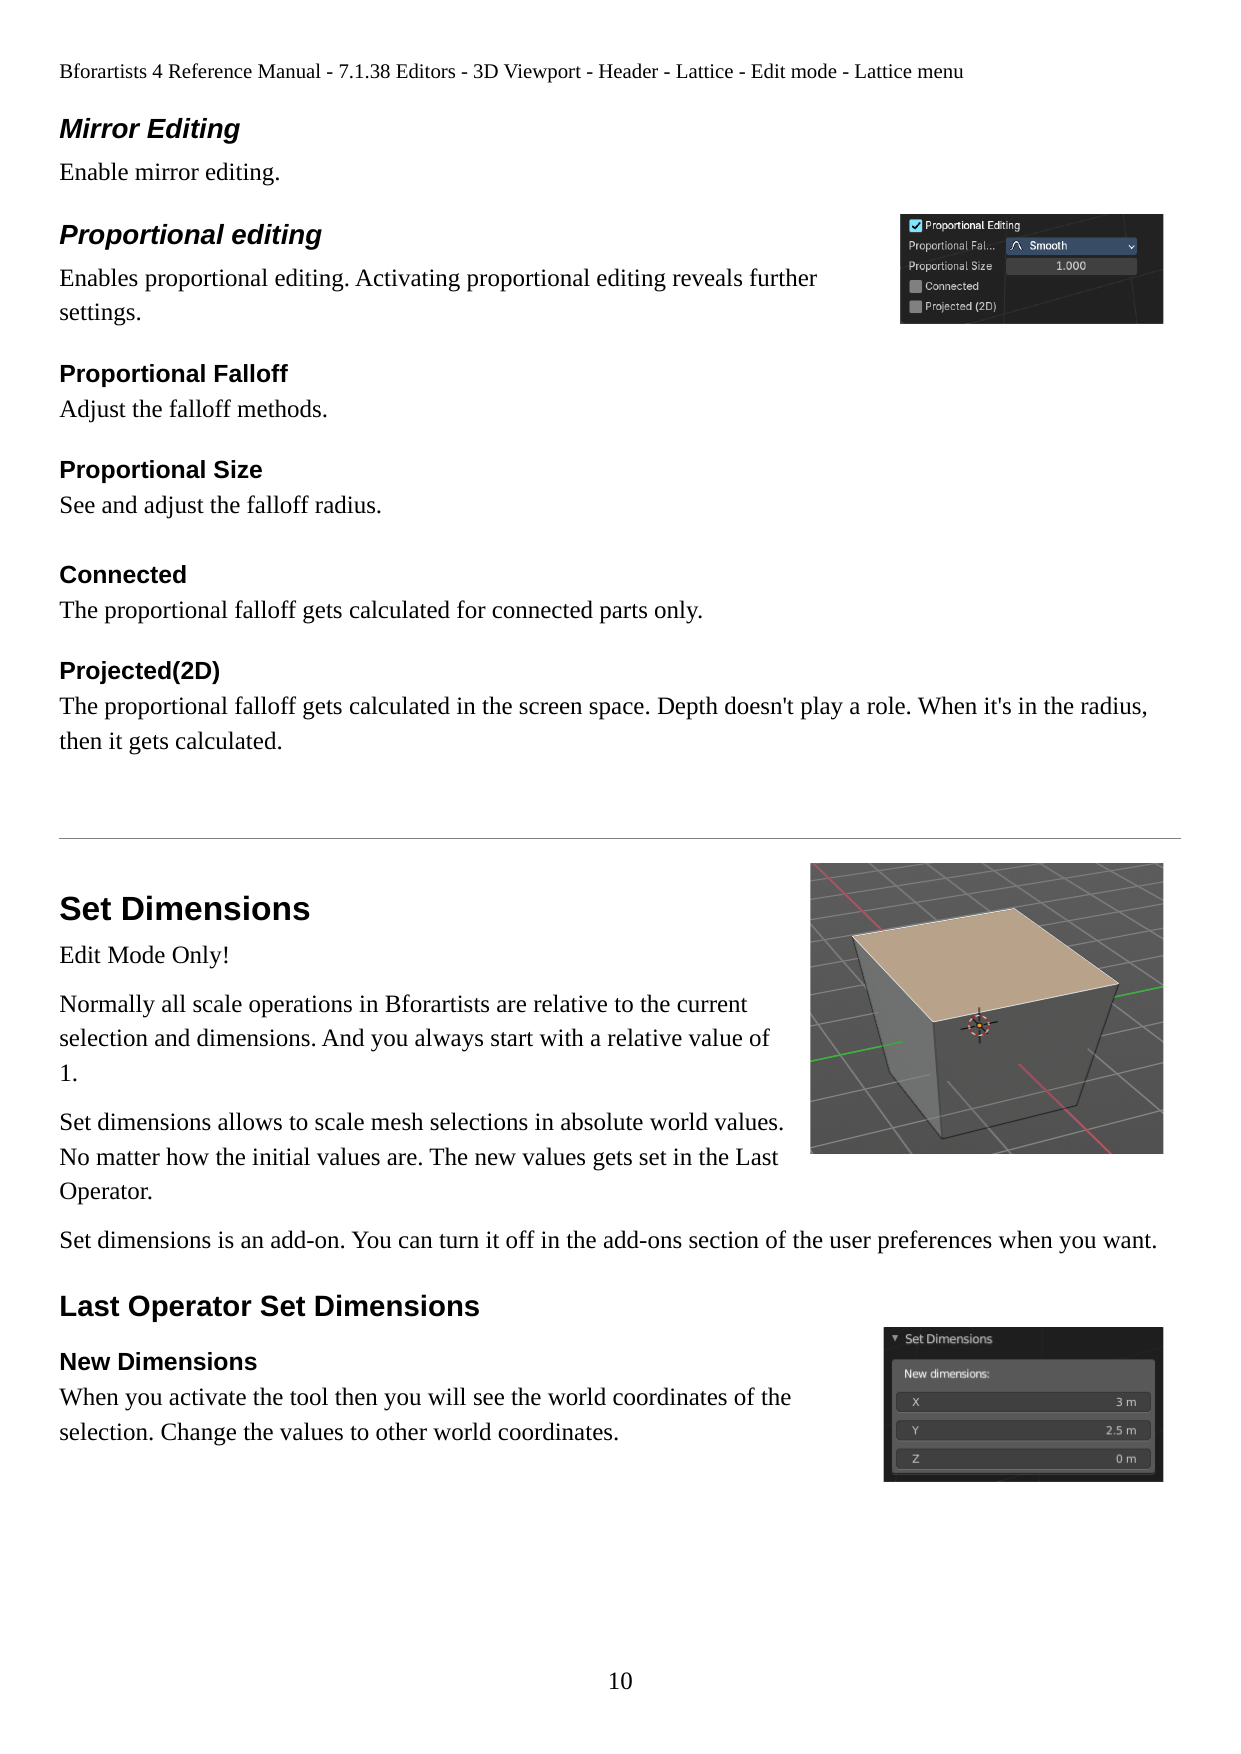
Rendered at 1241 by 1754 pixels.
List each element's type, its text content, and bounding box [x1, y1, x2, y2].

text Enable mirror editing. [59, 157, 1181, 186]
subtitle Proportional Falloff [59, 359, 1181, 387]
text Enables proportional editing. Activating proportional editing reveals further settings. [59, 263, 1181, 326]
picture [810, 863, 1164, 1154]
text See and adjust the falloff radius. [59, 490, 1181, 519]
text Adjust the falloff methods. [59, 394, 1181, 422]
text [1164, 940, 1181, 969]
subtitle Last Operator Set Dimensions [59, 1289, 1181, 1322]
text Set dimensions allows to scale mesh selections in absolute world values. No matter how the initial values are. The new values gets set in the Last Operator. [59, 1107, 1181, 1205]
text The proportional falloff gets calculated for connected parts only. [59, 595, 1181, 624]
subtitle New Dimensions [59, 1347, 883, 1376]
subtitle [1164, 1347, 1181, 1376]
subtitle Proportional editing [59, 218, 900, 250]
subtitle Proportional Size [59, 455, 1181, 484]
subtitle Set Dimensions [59, 889, 810, 927]
subtitle Mirror Editing [59, 113, 1181, 144]
picture [900, 214, 1164, 324]
text The proportional falloff gets calculated in the screen space. Depth doesn't play a role. When it's in the radius, then it gets calculated. [59, 691, 1181, 754]
text Edit Mode Only! [59, 940, 810, 969]
subtitle [1164, 218, 1181, 250]
subtitle Projected(2D) [59, 656, 1181, 685]
picture [883, 1327, 1164, 1482]
text Set dimensions is an add-on. You can turn it off in the add-ons section of the user preferences when you want. [59, 1225, 1181, 1254]
subtitle [1164, 889, 1181, 927]
text Normally all scale operations in Bforartists are relative to the current selection and dimensions. And you always start with a relative value of 1. [59, 989, 810, 1087]
subtitle Connected [59, 560, 1181, 589]
text When you activate the tool then you will see the world coordinates of the selection. Change the values to other world coordinates. [59, 1382, 883, 1446]
